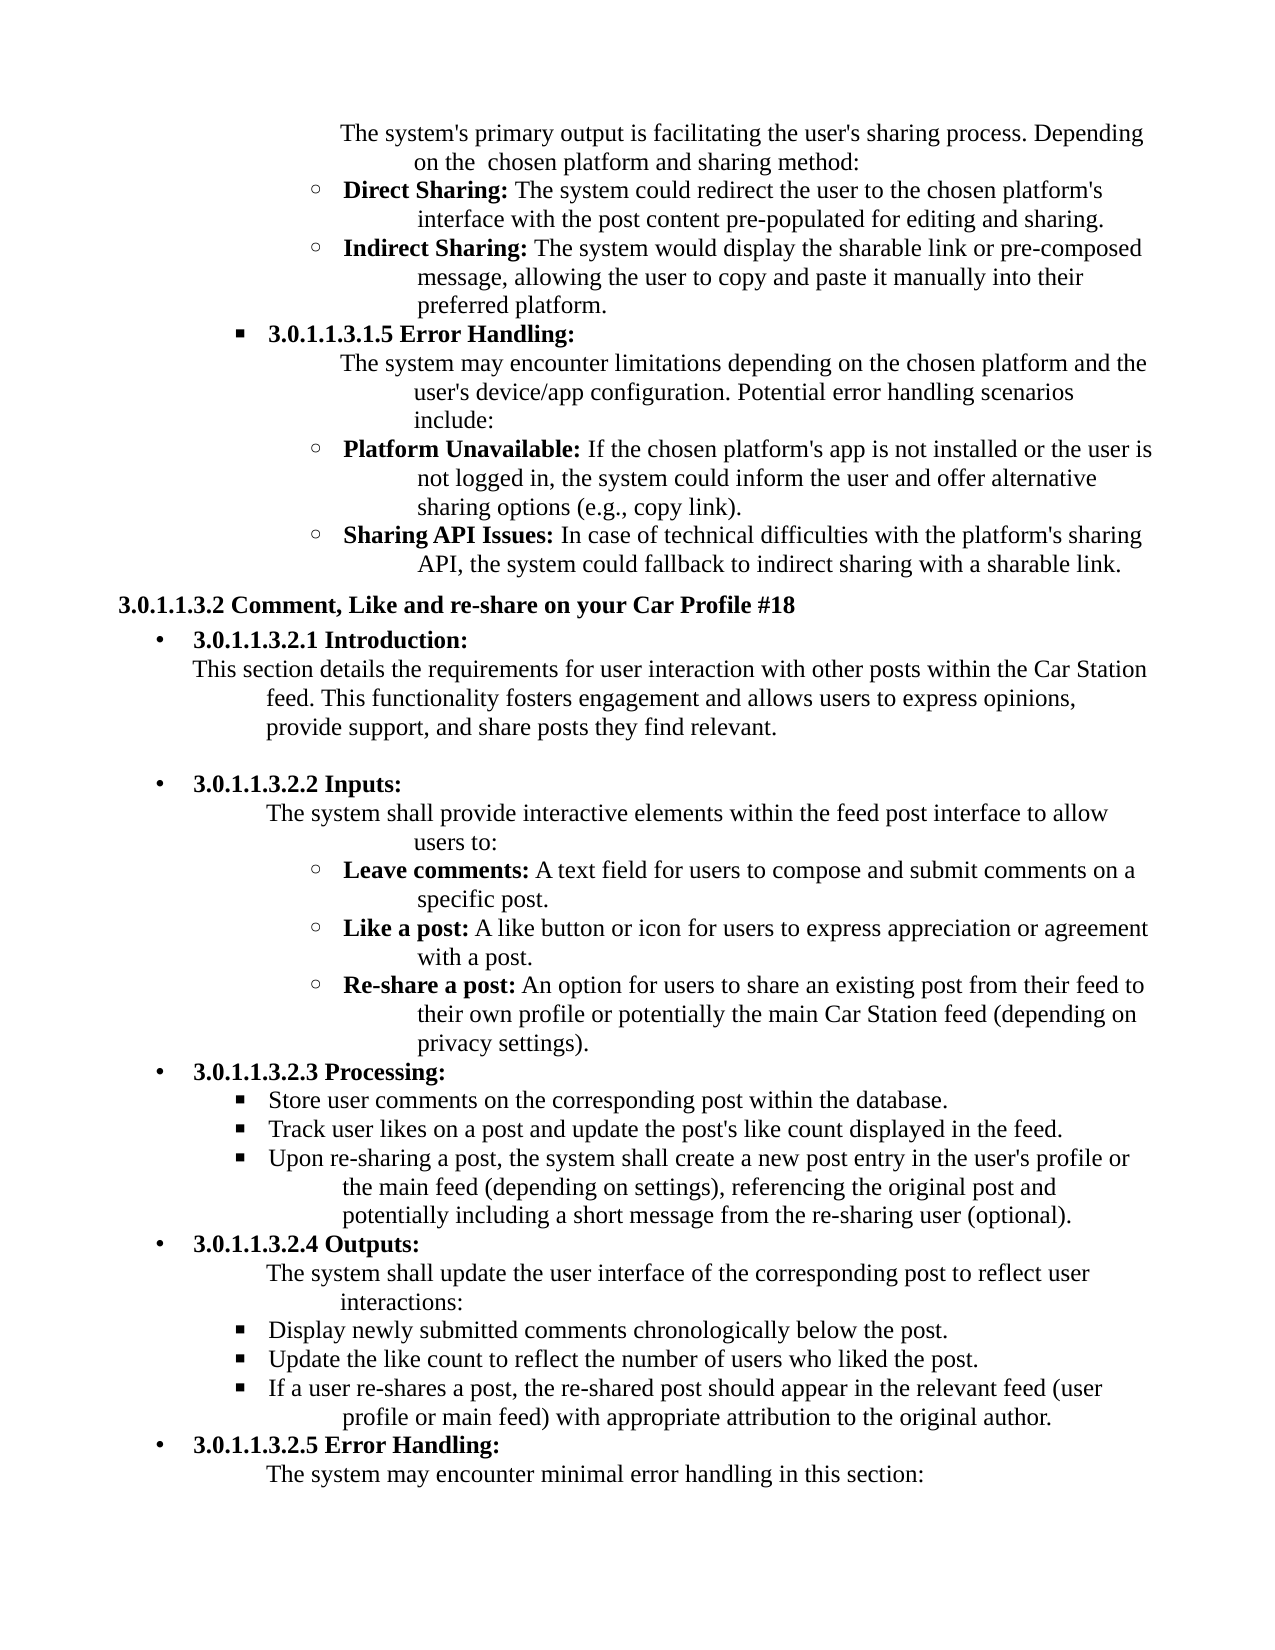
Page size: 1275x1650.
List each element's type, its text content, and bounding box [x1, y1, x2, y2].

list 3.0.1.1.3.2.1 Introduction: [156, 626, 1157, 654]
list Indirect Sharing: The system would display the sharable link or pre-composed message, allowing the user to copy and paste it manually into their preferred platform. [306, 233, 1157, 319]
list Store user comments on the corresponding post within the database. [231, 1086, 1157, 1114]
text The system shall update the user interface of the corresponding post to reflect user interactions: [266, 1258, 1157, 1316]
list Update the like count to reflect the number of users who liked the post. [231, 1344, 1157, 1373]
list 3.0.1.1.3.1.5 Error Handling: [231, 319, 1157, 348]
list Upon re-sharing a post, the system shall create a new post entry in the user's profile or the main feed (depending on settings), referencing the original post and potentially including a short message from the re-sharing user (optional). [231, 1143, 1157, 1229]
list Re-share a post: An option for users to share an existing post from their feed to their own profile or potentially the main Car Station feed (depending on privacy settings). [306, 971, 1157, 1057]
text The system shall provide interactive elements within the feed post interface to allow users to: [192, 798, 1157, 856]
subtitle 3.0.1.1.3.2 Comment, Like and re-share on your Car Profile #18 [118, 591, 1157, 619]
text The system may encounter limitations depending on the chosen platform and the user's device/app configuration. Potential error handling scenarios include: [340, 348, 1157, 434]
list Like a post: A like button or icon for users to express appreciation or agreement with a post. [306, 913, 1157, 971]
list Platform Unavailable: If the chosen platform's app is not installed or the user is not logged in, the system could inform the user and offer alternative sharing options (e.g., copy link). [306, 434, 1157, 521]
text This section details the requirements for user interaction with other posts within the Car Station feed. This functionality fosters engagement and allows users to express opinions, provide support, and share posts they find relevant. [192, 654, 1157, 741]
list Display newly submitted comments chronologically below the post. [231, 1316, 1157, 1344]
text The system's primary output is facilitating the user's sharing process. Depending on the chosen platform and sharing method: [340, 118, 1157, 176]
list 3.0.1.1.3.2.2 Inputs: [156, 769, 1157, 798]
list Leave comments: A text field for users to compose and submit comments on a specific post. [306, 856, 1157, 913]
list 3.0.1.1.3.2.5 Error Handling: [156, 1431, 1157, 1459]
list Direct Sharing: The system could redirect the user to the chosen platform's interface with the post content pre-populated for editing and sharing. [306, 176, 1157, 233]
list 3.0.1.1.3.2.3 Processing: [156, 1057, 1157, 1086]
list If a user re-shares a post, the re-shared post should appear in the relevant feed (user profile or main feed) with appropriate attribution to the original author. [231, 1373, 1157, 1431]
list Sharing API Issues: In case of technical difficulties with the platform's sharing API, the system could fallback to indirect sharing with a sharable link. [306, 521, 1157, 578]
list Track user likes on a post and update the post's like count displayed in the feed. [231, 1114, 1157, 1143]
list 3.0.1.1.3.2.4 Outputs: [156, 1229, 1157, 1258]
text The system may encounter minimal error handling in this section: [266, 1459, 1157, 1488]
